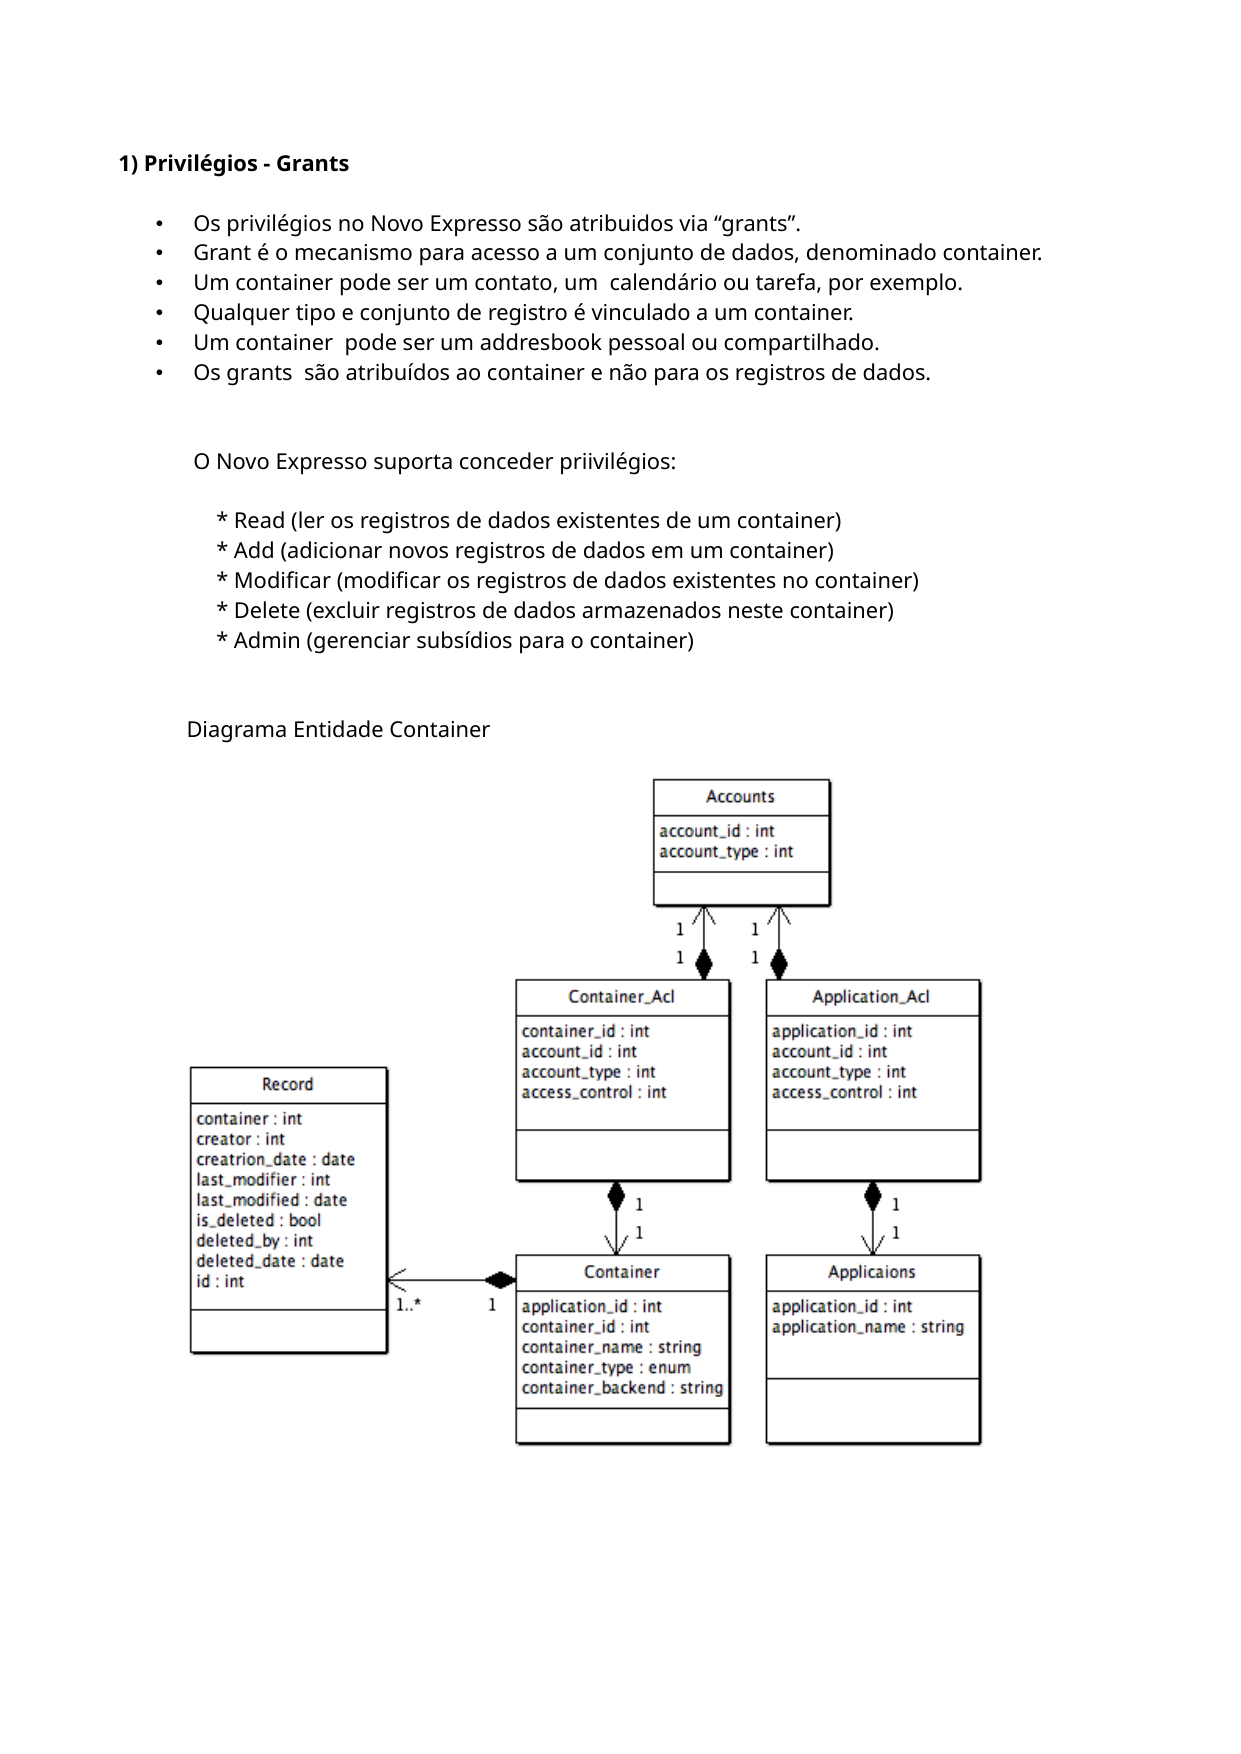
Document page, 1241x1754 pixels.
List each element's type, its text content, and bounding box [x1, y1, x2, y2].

list Grant é o mecanismo para acesso a um conjunto de dados, denominado container. [156, 237, 1122, 267]
list Um container pode ser um contato, um calendário ou tarefa, por exemplo. [156, 267, 1122, 297]
list Os privilégios no Novo Expresso são atribuidos via “grants”. [156, 207, 1122, 237]
list O Novo Expresso suporta conceder priivilégios: * Read (ler os registros de dados existentes de um container) * Add (adicionar novos registros de dados em um container) * Modificar (modificar os registros de dados existentes no container) * Delete (excluir registros de dados armazenados neste container) * Admin (gerenciar subsídios para o container) [156, 386, 1122, 654]
list Os grants são atribuídos ao container e não para os registros de dados. [156, 356, 1122, 386]
picture [184, 773, 1057, 1447]
text Diagrama Entidade Container [118, 714, 1122, 744]
list Um container pode ser um addresbook pessoal ou compartilhado. [156, 327, 1122, 356]
list Qualquer tipo e conjunto de registro é vinculado a um container. [156, 297, 1122, 327]
text 1) Privilégios - Grants [118, 148, 1122, 178]
